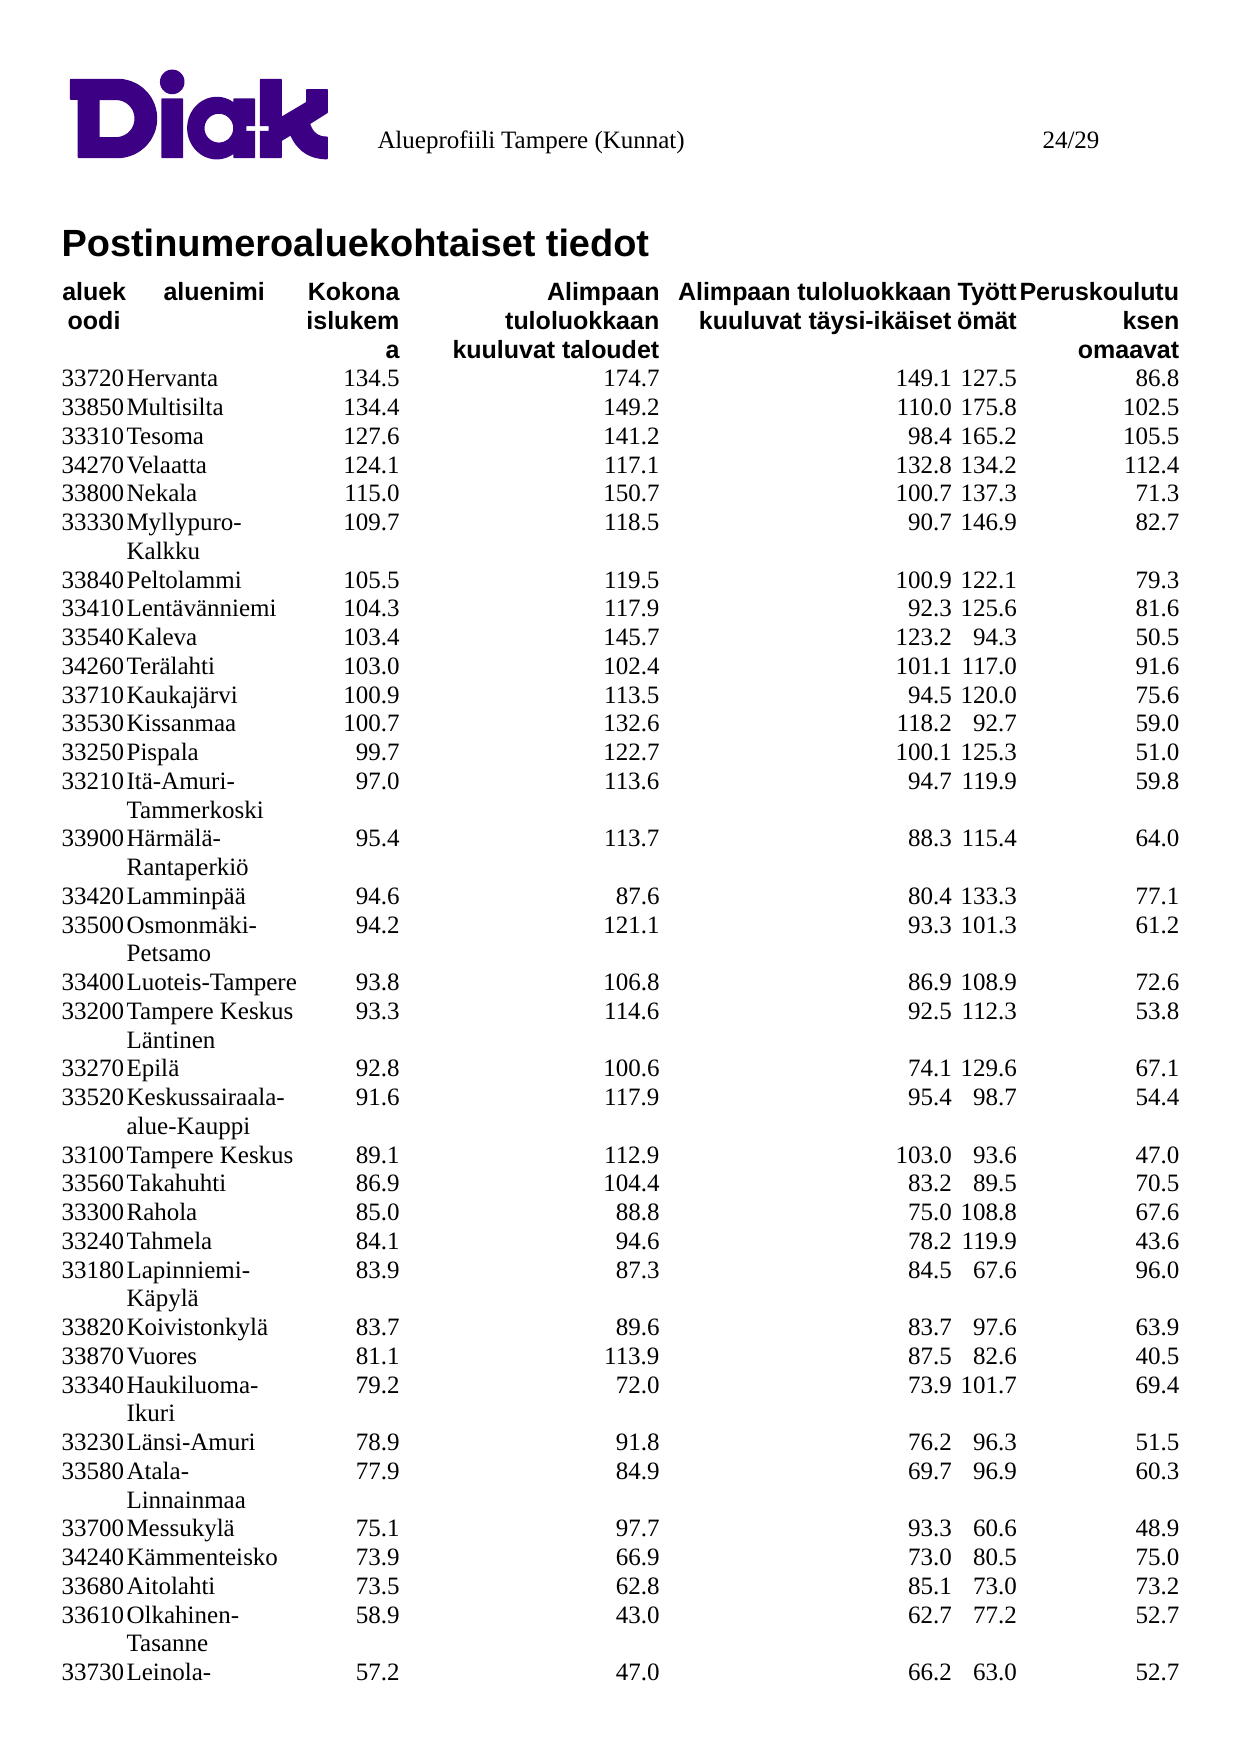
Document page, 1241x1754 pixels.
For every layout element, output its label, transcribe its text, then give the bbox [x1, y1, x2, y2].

table_cell 33700 [61, 1514, 126, 1542]
table_cell 91.6 [1017, 651, 1179, 680]
table_cell 108.9 [952, 967, 1017, 996]
table_cell 129.6 [952, 1054, 1017, 1082]
table_cell 150.7 [399, 479, 659, 507]
table_cell 91.8 [399, 1427, 659, 1456]
table_cell 98.7 [952, 1082, 1017, 1140]
table_cell 103.0 [302, 651, 399, 680]
table_cell Peltolammi [126, 565, 302, 593]
table_cell 59.8 [1017, 766, 1179, 823]
table_cell Keskussairaala-alue-Kauppi [126, 1082, 302, 1140]
table_cell 93.3 [302, 996, 399, 1053]
table_cell Tampere Keskus Läntinen [126, 996, 302, 1053]
table_cell 60.6 [952, 1514, 1017, 1542]
table_cell 100.6 [399, 1054, 659, 1082]
table_cell 102.5 [1017, 392, 1179, 421]
table_cell 92.3 [659, 594, 952, 622]
table_cell 83.2 [659, 1169, 952, 1197]
table_cell 127.5 [952, 364, 1017, 392]
table_cell 69.4 [1017, 1370, 1179, 1427]
table_cell 67.1 [1017, 1054, 1179, 1082]
table_cell 97.0 [302, 766, 399, 823]
table_cell 64.0 [1017, 824, 1179, 881]
table_cell 112.3 [952, 996, 1017, 1053]
table_cell 119.5 [399, 565, 659, 593]
table_cell 81.1 [302, 1341, 399, 1370]
table_cell 58.9 [302, 1600, 399, 1657]
table_cell 132.8 [659, 450, 952, 478]
table_cell 94.5 [659, 680, 952, 708]
table_cell 94.6 [302, 881, 399, 910]
table_cell 122.1 [952, 565, 1017, 593]
table_cell 84.1 [302, 1226, 399, 1255]
table_cell 75.0 [659, 1197, 952, 1226]
table_cell 70.5 [1017, 1169, 1179, 1197]
table_cell 33820 [61, 1312, 126, 1341]
table_cell Vuores [126, 1341, 302, 1370]
table_cell 73.9 [659, 1370, 952, 1427]
table_cell Aitolahti [126, 1571, 302, 1600]
table_cell 75.6 [1017, 680, 1179, 708]
table_cell 100.9 [659, 565, 952, 593]
table_cell Kissanmaa [126, 709, 302, 737]
table_cell 109.7 [302, 507, 399, 565]
table_cell 80.5 [952, 1542, 1017, 1571]
table_cell 113.9 [399, 1341, 659, 1370]
table_cell Koivistonkylä [126, 1312, 302, 1341]
table_cell 50.5 [1017, 622, 1179, 651]
table_cell 33530 [61, 709, 126, 737]
table_cell 149.1 [659, 364, 952, 392]
table_cell 117.9 [399, 1082, 659, 1140]
table_cell Nekala [126, 479, 302, 507]
table_cell 40.5 [1017, 1341, 1179, 1370]
table_cell Atala-Linnainmaa [126, 1456, 302, 1513]
table_cell 105.5 [302, 565, 399, 593]
table_cell 112.4 [1017, 450, 1179, 478]
table_cell 115.4 [952, 824, 1017, 881]
table_cell Härmälä-Rantaperkiö [126, 824, 302, 881]
table_cell 83.9 [302, 1255, 399, 1312]
table_cell 34260 [61, 651, 126, 680]
table_cell Tahmela [126, 1226, 302, 1255]
table_cell Lentävänniemi [126, 594, 302, 622]
table_cell Tesoma [126, 421, 302, 450]
table_cell 72.6 [1017, 967, 1179, 996]
table_cell 89.1 [302, 1140, 399, 1168]
table_cell 60.3 [1017, 1456, 1179, 1513]
table_cell 33340 [61, 1370, 126, 1427]
table_cell 113.7 [399, 824, 659, 881]
table_header Alimpaan tuloluokkaan kuuluvat täysi-ikäiset [659, 277, 952, 363]
table_cell 73.5 [302, 1571, 399, 1600]
table_cell Tampere Keskus [126, 1140, 302, 1168]
table_cell 89.5 [952, 1169, 1017, 1197]
table_cell 66.9 [399, 1542, 659, 1571]
table_cell 33610 [61, 1600, 126, 1657]
table_cell 47.0 [1017, 1140, 1179, 1168]
table_cell 43.0 [399, 1600, 659, 1657]
table_cell 73.9 [302, 1542, 399, 1571]
table_cell 97.6 [952, 1312, 1017, 1341]
table_cell 96.9 [952, 1456, 1017, 1513]
table_cell 100.1 [659, 737, 952, 766]
table_cell 101.1 [659, 651, 952, 680]
table_cell 66.2 [659, 1657, 952, 1686]
table_cell 110.0 [659, 392, 952, 421]
table_cell 86.9 [659, 967, 952, 996]
table_cell 174.7 [399, 364, 659, 392]
table_cell 86.9 [302, 1169, 399, 1197]
table_cell 57.2 [302, 1657, 399, 1686]
table_cell 78.2 [659, 1226, 952, 1255]
table_cell 33580 [61, 1456, 126, 1513]
subtitle Postinumeroaluekohtaiset tiedot [61, 221, 1179, 265]
table_cell Rahola [126, 1197, 302, 1226]
table_cell Itä-Amuri-Tammerkoski [126, 766, 302, 823]
table_cell 146.9 [952, 507, 1017, 565]
table_cell 54.4 [1017, 1082, 1179, 1140]
table_cell 102.4 [399, 651, 659, 680]
table_cell Luoteis-Tampere [126, 967, 302, 996]
table_cell 33730 [61, 1657, 126, 1686]
table_cell 52.7 [1017, 1600, 1179, 1657]
table_cell 33210 [61, 766, 126, 823]
table_cell 134.2 [952, 450, 1017, 478]
table_cell 117.1 [399, 450, 659, 478]
table_cell 134.5 [302, 364, 399, 392]
table_cell 94.2 [302, 910, 399, 967]
table_cell 75.0 [1017, 1542, 1179, 1571]
table_cell 100.7 [659, 479, 952, 507]
table_cell 33270 [61, 1054, 126, 1082]
table_header aluenimi [126, 277, 302, 363]
table_cell 75.1 [302, 1514, 399, 1542]
table_cell Kämmenteisko [126, 1542, 302, 1571]
table_cell 99.7 [302, 737, 399, 766]
table_cell 33240 [61, 1226, 126, 1255]
table_cell 48.9 [1017, 1514, 1179, 1542]
table_cell 67.6 [952, 1255, 1017, 1312]
table_cell 82.7 [1017, 507, 1179, 565]
table_cell 33300 [61, 1197, 126, 1226]
table_cell 92.7 [952, 709, 1017, 737]
table_cell 84.9 [399, 1456, 659, 1513]
table_cell 115.0 [302, 479, 399, 507]
table_cell 119.9 [952, 1226, 1017, 1255]
table_cell 84.5 [659, 1255, 952, 1312]
table_cell 33230 [61, 1427, 126, 1456]
table_cell 93.6 [952, 1140, 1017, 1168]
table_cell 117.0 [952, 651, 1017, 680]
table_cell 100.7 [302, 709, 399, 737]
table_cell 78.9 [302, 1427, 399, 1456]
table_cell 33540 [61, 622, 126, 651]
table_cell 33720 [61, 364, 126, 392]
table_cell 59.0 [1017, 709, 1179, 737]
table_cell 33840 [61, 565, 126, 593]
table_cell 92.5 [659, 996, 952, 1053]
table_cell 61.2 [1017, 910, 1179, 967]
table_cell 33710 [61, 680, 126, 708]
table_cell 81.6 [1017, 594, 1179, 622]
table_cell 133.3 [952, 881, 1017, 910]
table_cell 127.6 [302, 421, 399, 450]
table_cell 104.4 [399, 1169, 659, 1197]
table_cell 94.3 [952, 622, 1017, 651]
table_cell 95.4 [302, 824, 399, 881]
table_cell 33200 [61, 996, 126, 1053]
table_cell 88.8 [399, 1197, 659, 1226]
table_header Peruskoulutuksen omaavat [1017, 277, 1179, 363]
table_cell Lamminpää [126, 881, 302, 910]
table_cell 89.6 [399, 1312, 659, 1341]
table_cell 94.7 [659, 766, 952, 823]
table_cell 175.8 [952, 392, 1017, 421]
table_cell Haukiluoma-Ikuri [126, 1370, 302, 1427]
table_header Alimpaan tuloluokkaan kuuluvat taloudet [399, 277, 659, 363]
table_header aluekoodi [61, 277, 126, 363]
table_cell 122.7 [399, 737, 659, 766]
table_cell 62.7 [659, 1600, 952, 1657]
table_cell 74.1 [659, 1054, 952, 1082]
table_cell 33560 [61, 1169, 126, 1197]
table_cell 63.9 [1017, 1312, 1179, 1341]
table_cell 43.6 [1017, 1226, 1179, 1255]
table_cell 119.9 [952, 766, 1017, 823]
table_cell 34270 [61, 450, 126, 478]
table_cell 114.6 [399, 996, 659, 1053]
table_cell 51.5 [1017, 1427, 1179, 1456]
table_cell 103.4 [302, 622, 399, 651]
table_cell 91.6 [302, 1082, 399, 1140]
table_cell 77.2 [952, 1600, 1017, 1657]
table_cell 145.7 [399, 622, 659, 651]
table_cell 85.0 [302, 1197, 399, 1226]
table_cell Pispala [126, 737, 302, 766]
table_cell 33330 [61, 507, 126, 565]
table_cell 33420 [61, 881, 126, 910]
table_cell 118.5 [399, 507, 659, 565]
table_cell 92.8 [302, 1054, 399, 1082]
table_cell 118.2 [659, 709, 952, 737]
table_cell 93.3 [659, 910, 952, 967]
table_cell 33520 [61, 1082, 126, 1140]
table_cell 149.2 [399, 392, 659, 421]
table_cell 71.3 [1017, 479, 1179, 507]
table_cell 73.2 [1017, 1571, 1179, 1600]
table_cell 165.2 [952, 421, 1017, 450]
table_cell 79.3 [1017, 565, 1179, 593]
table_cell 33900 [61, 824, 126, 881]
table_cell 90.7 [659, 507, 952, 565]
table_cell Lapinniemi-Käpylä [126, 1255, 302, 1312]
table_cell 101.7 [952, 1370, 1017, 1427]
table_cell 96.3 [952, 1427, 1017, 1456]
table_cell 100.9 [302, 680, 399, 708]
table_cell Osmonmäki-Petsamo [126, 910, 302, 967]
table_cell 103.0 [659, 1140, 952, 1168]
table_cell 73.0 [659, 1542, 952, 1571]
table_cell 125.3 [952, 737, 1017, 766]
table_cell 97.7 [399, 1514, 659, 1542]
table_cell 62.8 [399, 1571, 659, 1600]
table_cell 94.6 [399, 1226, 659, 1255]
table_cell Olkahinen-Tasanne [126, 1600, 302, 1657]
table_cell 87.3 [399, 1255, 659, 1312]
table_cell 88.3 [659, 824, 952, 881]
table_cell 125.6 [952, 594, 1017, 622]
table_cell Länsi-Amuri [126, 1427, 302, 1456]
table_cell 77.1 [1017, 881, 1179, 910]
table_cell 87.5 [659, 1341, 952, 1370]
table_cell 67.6 [1017, 1197, 1179, 1226]
table_cell 105.5 [1017, 421, 1179, 450]
table_cell 117.9 [399, 594, 659, 622]
table_cell 73.0 [952, 1571, 1017, 1600]
table_cell Velaatta [126, 450, 302, 478]
table_cell 113.6 [399, 766, 659, 823]
table_cell 63.0 [952, 1657, 1017, 1686]
table_cell 98.4 [659, 421, 952, 450]
table_cell 124.1 [302, 450, 399, 478]
table_cell 85.1 [659, 1571, 952, 1600]
table_cell 53.8 [1017, 996, 1179, 1053]
table_header Kokonaislukema [302, 277, 399, 363]
table_cell 72.0 [399, 1370, 659, 1427]
table_cell 34240 [61, 1542, 126, 1571]
table_cell Hervanta [126, 364, 302, 392]
table_cell 104.3 [302, 594, 399, 622]
table_cell Multisilta [126, 392, 302, 421]
table_cell 76.2 [659, 1427, 952, 1456]
table_cell 101.3 [952, 910, 1017, 967]
table_cell Kaleva [126, 622, 302, 651]
table_cell Epilä [126, 1054, 302, 1082]
table_cell 83.7 [659, 1312, 952, 1341]
table_cell 95.4 [659, 1082, 952, 1140]
table_cell 33410 [61, 594, 126, 622]
table_cell Myllypuro-Kalkku [126, 507, 302, 565]
table_cell 51.0 [1017, 737, 1179, 766]
table_cell 79.2 [302, 1370, 399, 1427]
table_cell 132.6 [399, 709, 659, 737]
table_cell 33800 [61, 479, 126, 507]
table_cell 83.7 [302, 1312, 399, 1341]
table_cell 33180 [61, 1255, 126, 1312]
table_cell 113.5 [399, 680, 659, 708]
table_cell 33250 [61, 737, 126, 766]
table_cell 86.8 [1017, 364, 1179, 392]
table_cell 33400 [61, 967, 126, 996]
table_cell 120.0 [952, 680, 1017, 708]
table_cell 121.1 [399, 910, 659, 967]
table_cell 33310 [61, 421, 126, 450]
table_cell 47.0 [399, 1657, 659, 1686]
table_cell 52.7 [1017, 1657, 1179, 1686]
table_cell Messukylä [126, 1514, 302, 1542]
table_cell 82.6 [952, 1341, 1017, 1370]
table_cell 80.4 [659, 881, 952, 910]
table_cell 77.9 [302, 1456, 399, 1513]
table_cell 87.6 [399, 881, 659, 910]
table_cell 112.9 [399, 1140, 659, 1168]
table_cell Leinola-Vehmainen [126, 1657, 302, 1686]
table_cell Takahuhti [126, 1169, 302, 1197]
table_cell Kaukajärvi [126, 680, 302, 708]
table_cell 33500 [61, 910, 126, 967]
table_cell 137.3 [952, 479, 1017, 507]
table_cell 108.8 [952, 1197, 1017, 1226]
table_cell 33100 [61, 1140, 126, 1168]
table_cell 134.4 [302, 392, 399, 421]
table_cell 33680 [61, 1571, 126, 1600]
table_cell 96.0 [1017, 1255, 1179, 1312]
table_cell 33870 [61, 1341, 126, 1370]
table_cell 93.8 [302, 967, 399, 996]
table_cell Terälahti [126, 651, 302, 680]
table_cell 123.2 [659, 622, 952, 651]
table_cell 106.8 [399, 967, 659, 996]
table_cell 141.2 [399, 421, 659, 450]
table_cell 69.7 [659, 1456, 952, 1513]
table_cell 93.3 [659, 1514, 952, 1542]
table_header Työttömät [952, 277, 1017, 363]
table_cell 33850 [61, 392, 126, 421]
